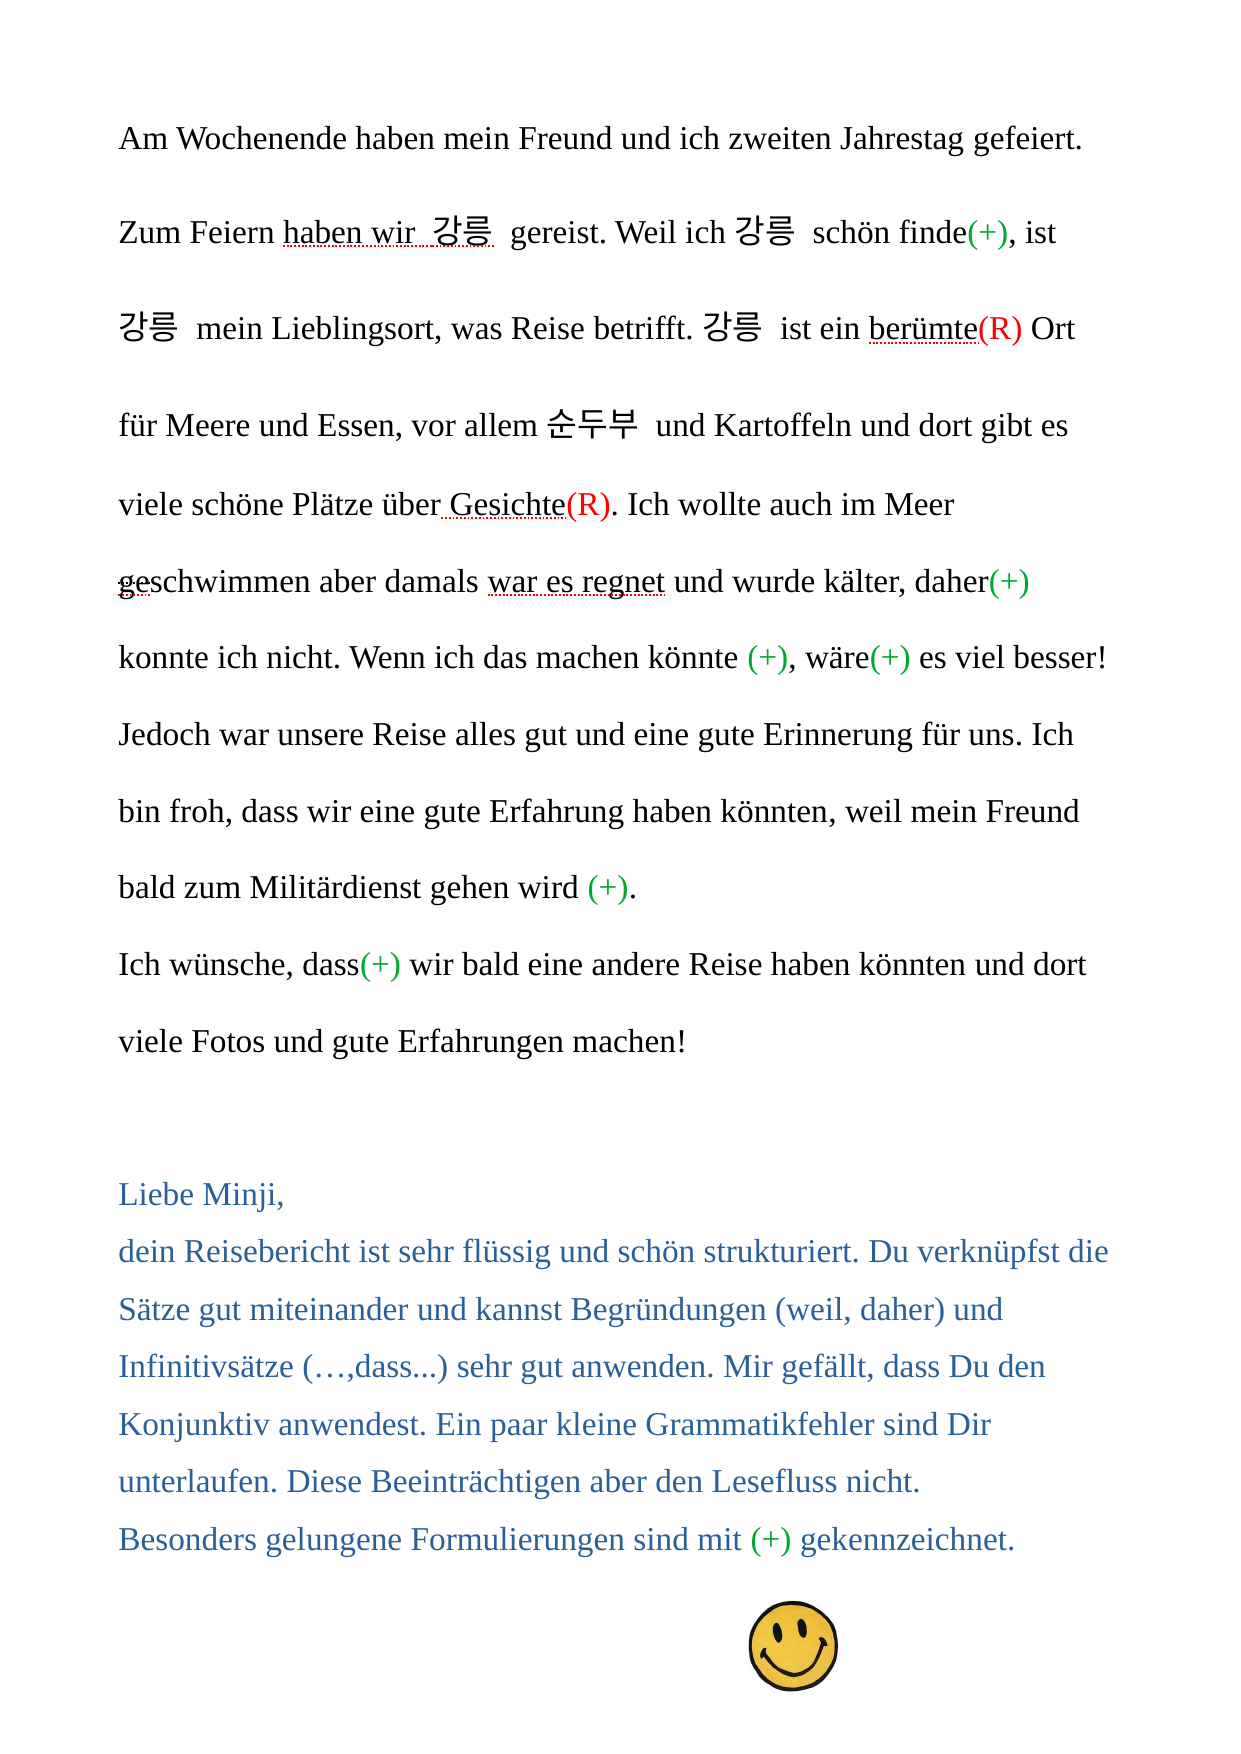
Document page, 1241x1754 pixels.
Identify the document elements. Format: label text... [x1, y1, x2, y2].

text Am Wochenende haben mein Freund und ich zweiten Jahrestag gefeiert. Zum Feiern haben wir 강릉 gereist. Weil ich 강릉 schön finde(+), ist 강릉 mein Lieblingsort, was Reise betrifft. 강릉 ist ein berümte(R) Ort für Meere und Essen, vor allem 순두부 und Kartoffeln und dort gibt es viele schöne Plätze über Gesichte(R). Ich wollte auch im Meer geschwimmen aber damals war es regnet und wurde kälter, daher(+) konnte ich nicht. Wenn ich das machen könnte (+), wäre(+) es viel besser! Jedoch war unsere Reise alles gut und eine gute Erinnerung für uns. Ich bin froh, dass wir eine gute Erfahrung haben könnten, weil mein Freund bald zum Militärdienst gehen wird (+). [118, 118, 1122, 906]
text Liebe Minji, [118, 1174, 1122, 1212]
text Ich wünsche, dass(+) wir bald eine andere Reise haben könnten und dort viele Fotos und gute Erfahrungen machen! [118, 944, 1122, 1059]
text dein Reisebericht ist sehr flüssig und schön strukturiert. Du verknüpfst die Sätze gut miteinander und kannst Begründungen (weil, daher) und Infinitivsätze (…,dass...) sehr gut anwenden. Mir gefällt, dass Du den Konjunktiv anwendest. Ein paar kleine Grammatikfehler sind Dir unterlaufen. Diese Beeinträchtigen aber den Lesefluss nicht. [118, 1232, 1122, 1500]
text Besonders gelungene Formulierungen sind mit (+) gekennzeichnet. [118, 1519, 1122, 1557]
picture [728, 1599, 858, 1692]
